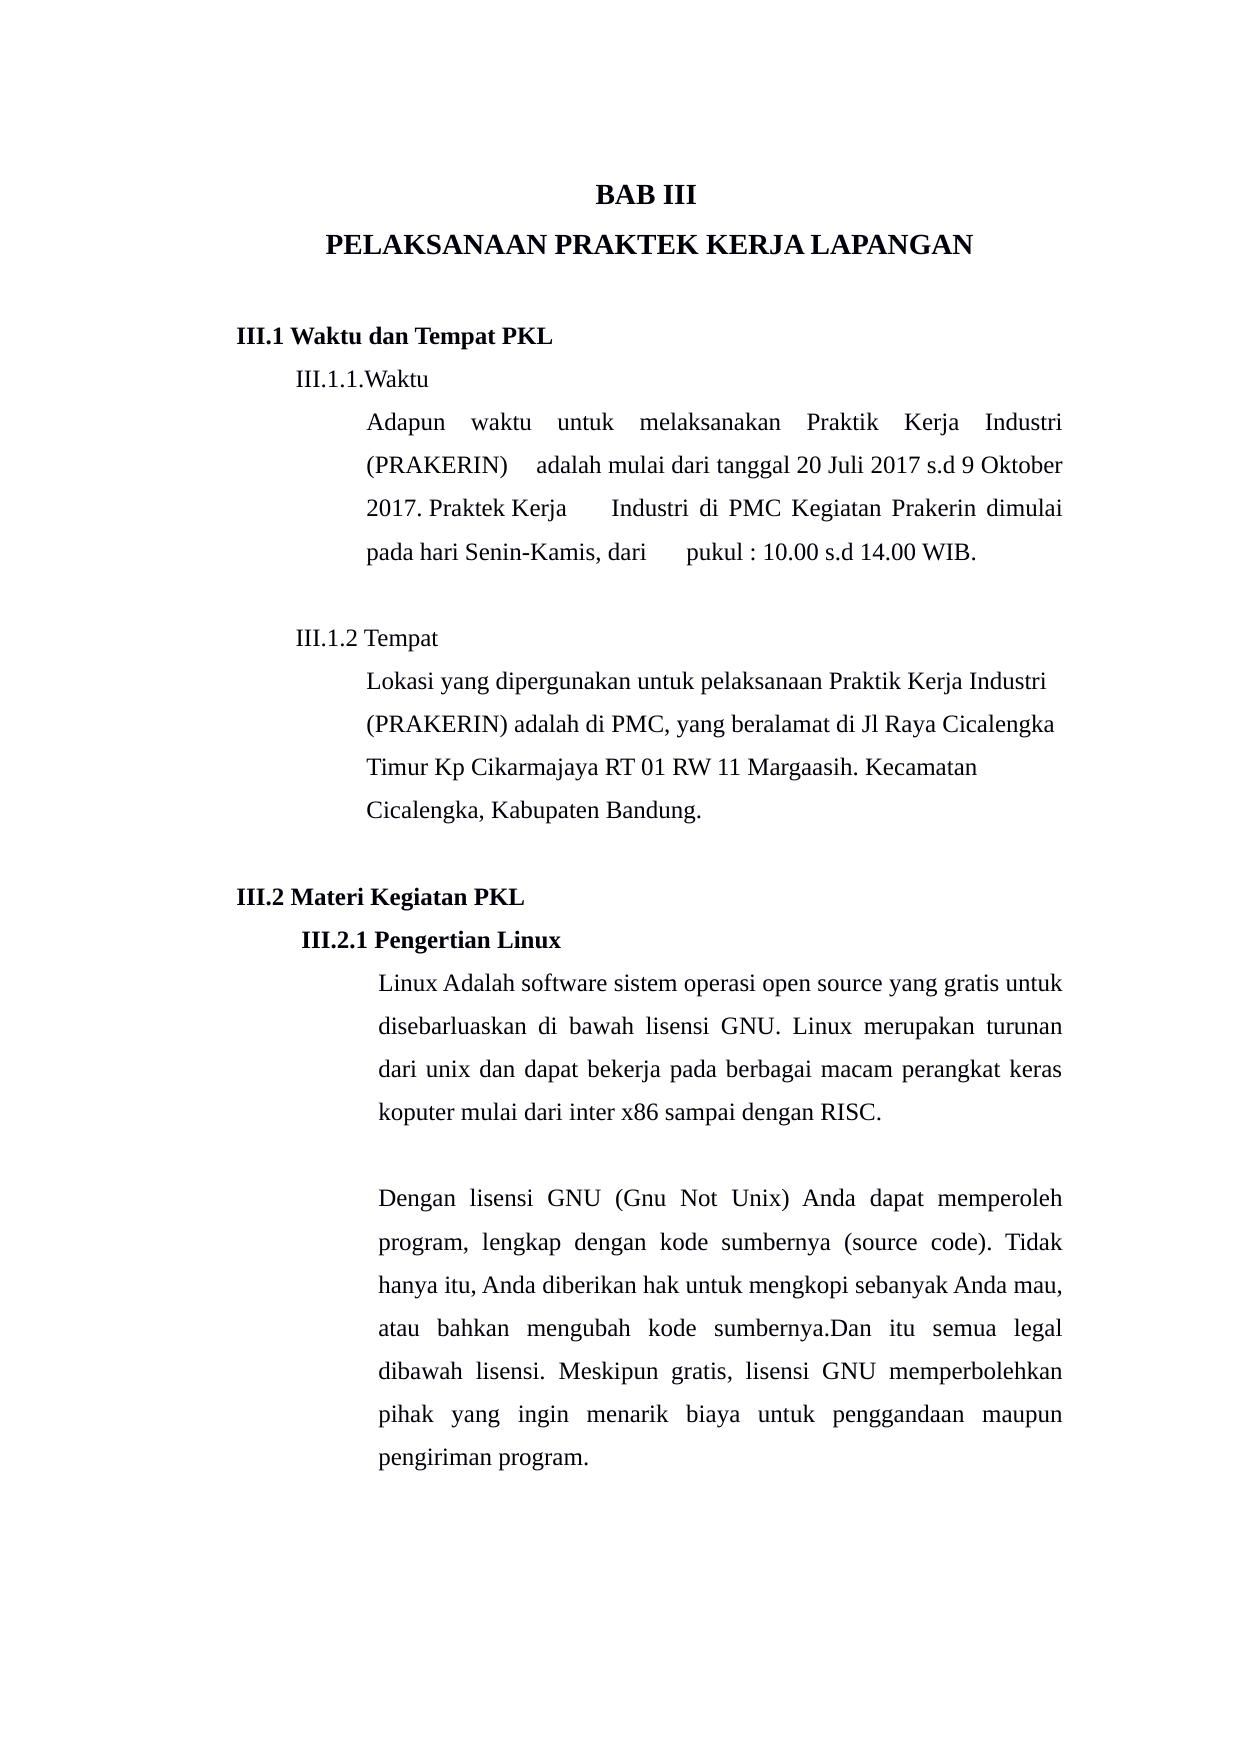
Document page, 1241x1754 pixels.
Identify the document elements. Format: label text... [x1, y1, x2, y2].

text Dengan lisensi GNU (Gnu Not Unix) Anda dapat memperoleh program, lengkap dengan kode sumbernya (source code). Tidak hanya itu, Anda diberikan hak untuk mengkopi sebanyak Anda mau, atau bahkan mengubah kode sumbernya.Dan itu semua legal dibawah lisensi. Meskipun gratis, lisensi GNU memperbolehkan pihak yang ingin menarik biaya untuk penggandaan maupun pengiriman program. [378, 1183, 1063, 1471]
text PELAKSANAAN PRAKTEK KERJA LAPANGAN [236, 227, 1063, 261]
text BAB III [236, 177, 1063, 211]
text III.1 Waktu dan Tempat PKL [236, 321, 1063, 350]
text Adapun waktu untuk melaksanakan Praktik Kerja Industri (PRAKERIN) adalah mulai dari tanggal 20 Juli 2017 s.d 9 Oktober 2017. Praktek Kerja Industri di PMC Kegiatan Prakerin dimulai pada hari Senin-Kamis, dari pukul : 10.00 s.d 14.00 WIB. [366, 407, 1063, 565]
text III.2.1 Pengertian Linux [301, 925, 1063, 953]
text Lokasi yang dipergunakan untuk pelaksanaan Praktik Kerja Industri (PRAKERIN) adalah di PMC, yang beralamat di Jl Raya Cicalengka Timur Kp Cikarmajaya RT 01 RW 11 Margaasih. Kecamatan Cicalengka, Kabupaten Bandung. [366, 666, 1063, 824]
text Linux Adalah software sistem operasi open source yang gratis untuk disebarluaskan di bawah lisensi GNU. Linux merupakan turunan dari unix dan dapat bekerja pada berbagai macam perangkat keras koputer mulai dari inter x86 sampai dengan RISC. [378, 968, 1063, 1126]
text III.2 Materi Kegiatan PKL [236, 882, 1063, 910]
text III.1.1.Waktu [295, 364, 1063, 393]
text III.1.2 Tempat [295, 623, 1063, 652]
